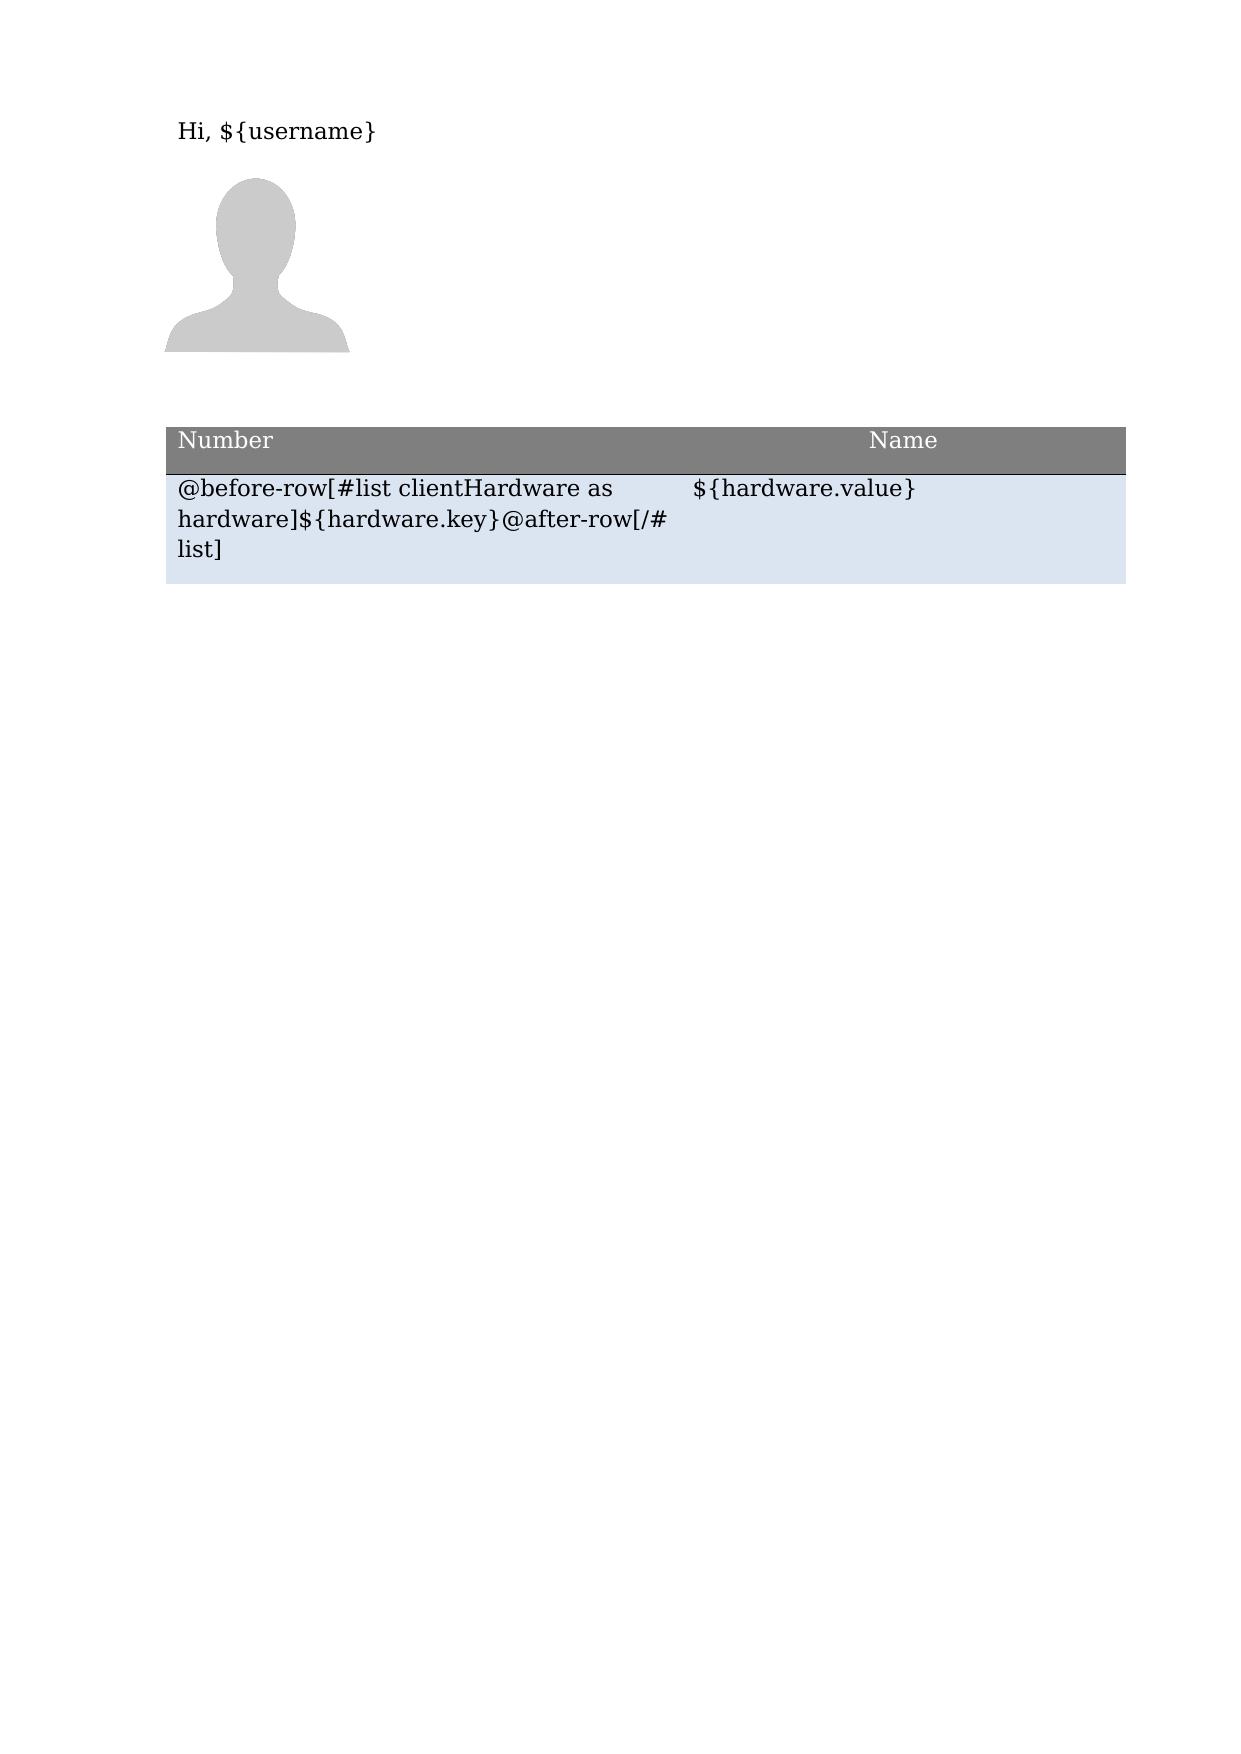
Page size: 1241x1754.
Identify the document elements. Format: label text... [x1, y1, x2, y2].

table_header Number [166, 427, 681, 474]
table_header Name [681, 427, 1126, 474]
table_cell @before-row[#list clientHardware as hardware]${hardware.key}@after-row[/#list] [166, 475, 681, 584]
picture [159, 159, 354, 353]
table_cell ${hardware.value} [681, 475, 1126, 584]
text Hi, ${username} [177, 118, 1152, 145]
